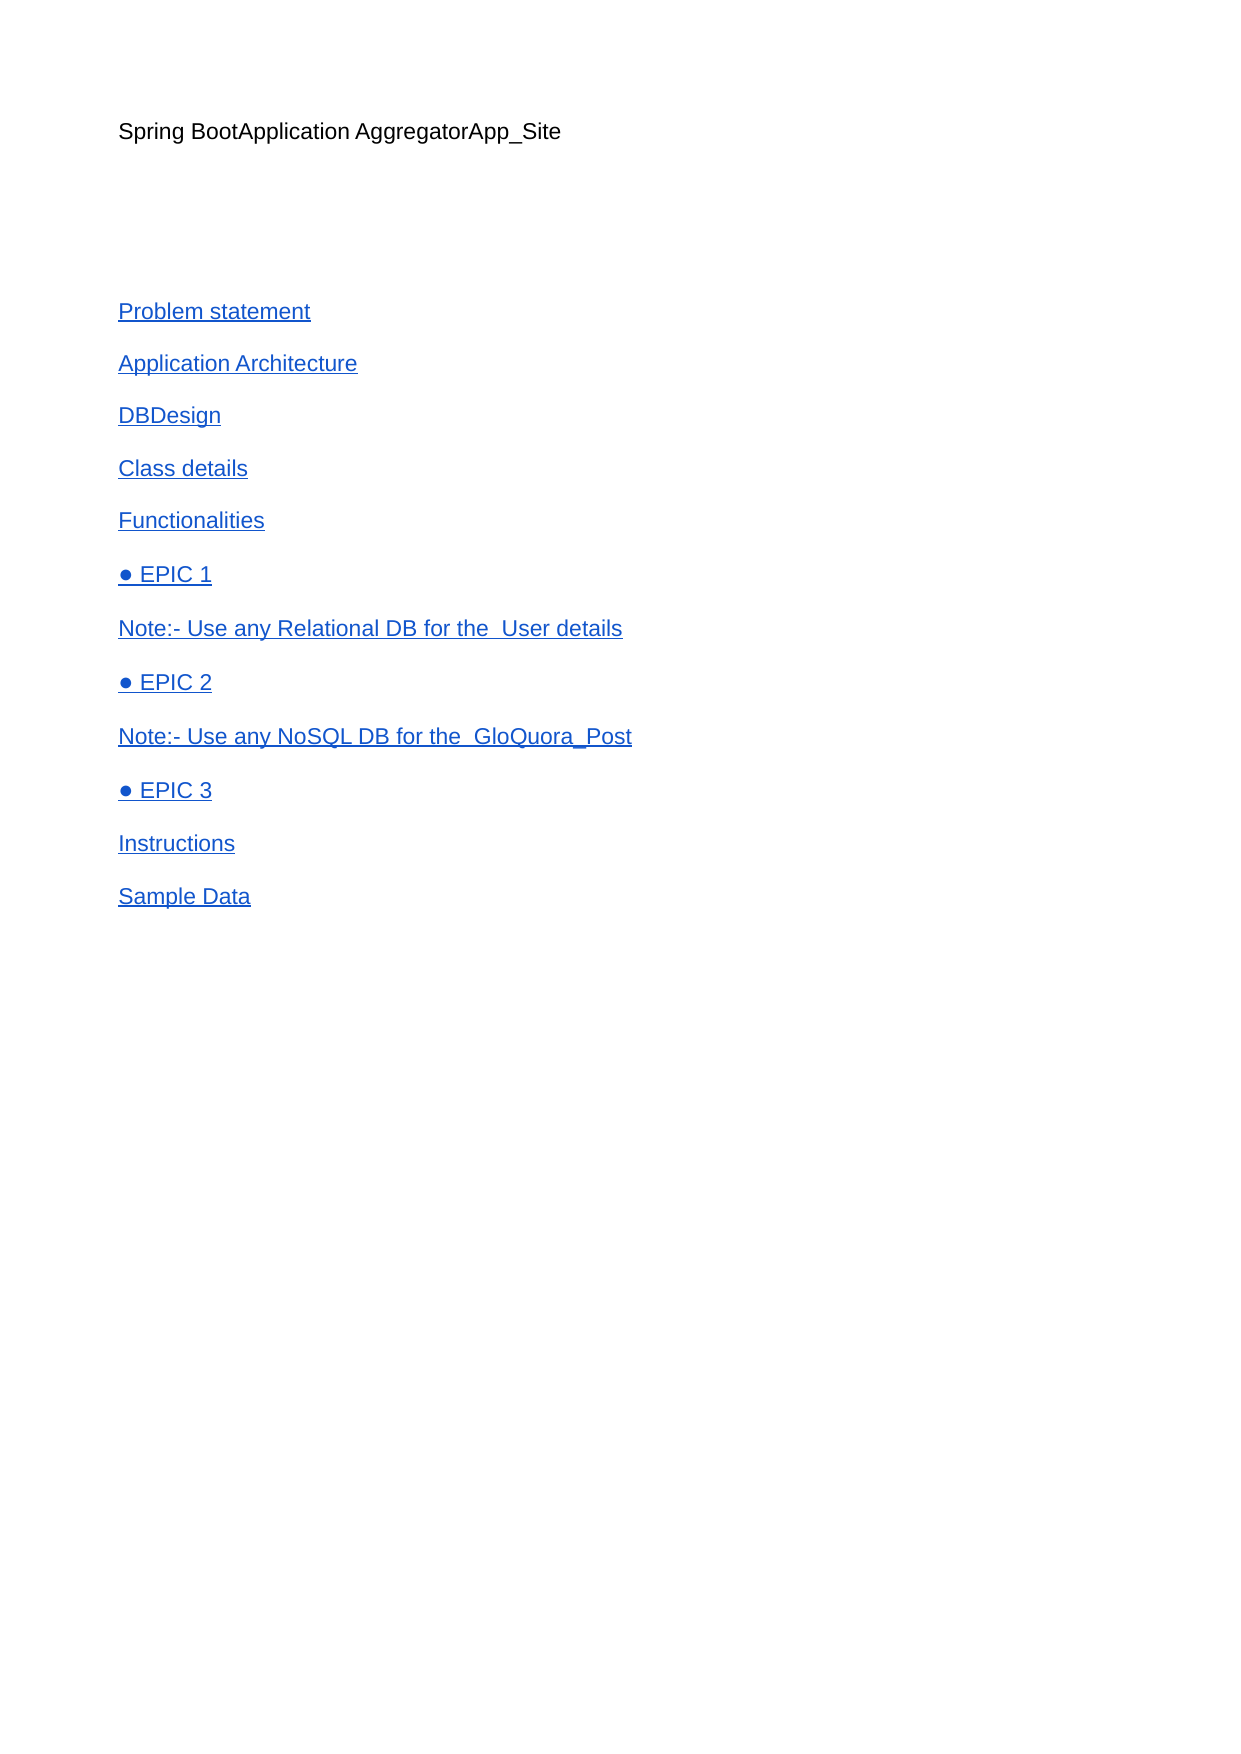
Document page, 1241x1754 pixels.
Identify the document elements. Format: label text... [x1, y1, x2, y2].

text Sample Data [118, 883, 1122, 909]
text Note:- Use any Relational DB for the User details [118, 615, 1122, 641]
text Instructions [118, 830, 1122, 857]
text DBDesign [118, 402, 1122, 429]
text Spring BootApplication AggregatorApp_Site [118, 118, 1122, 144]
text Note:- Use any NoSQL DB for the GloQuora_Post [118, 723, 1122, 749]
text ● EPIC 3 [118, 775, 1122, 804]
text Problem statement [118, 298, 1122, 324]
text Class details [118, 455, 1122, 481]
text Application Architecture [118, 350, 1122, 376]
text Functionalities [118, 507, 1122, 533]
text ● EPIC 2 [118, 667, 1122, 696]
text ● EPIC 1 [118, 559, 1122, 588]
